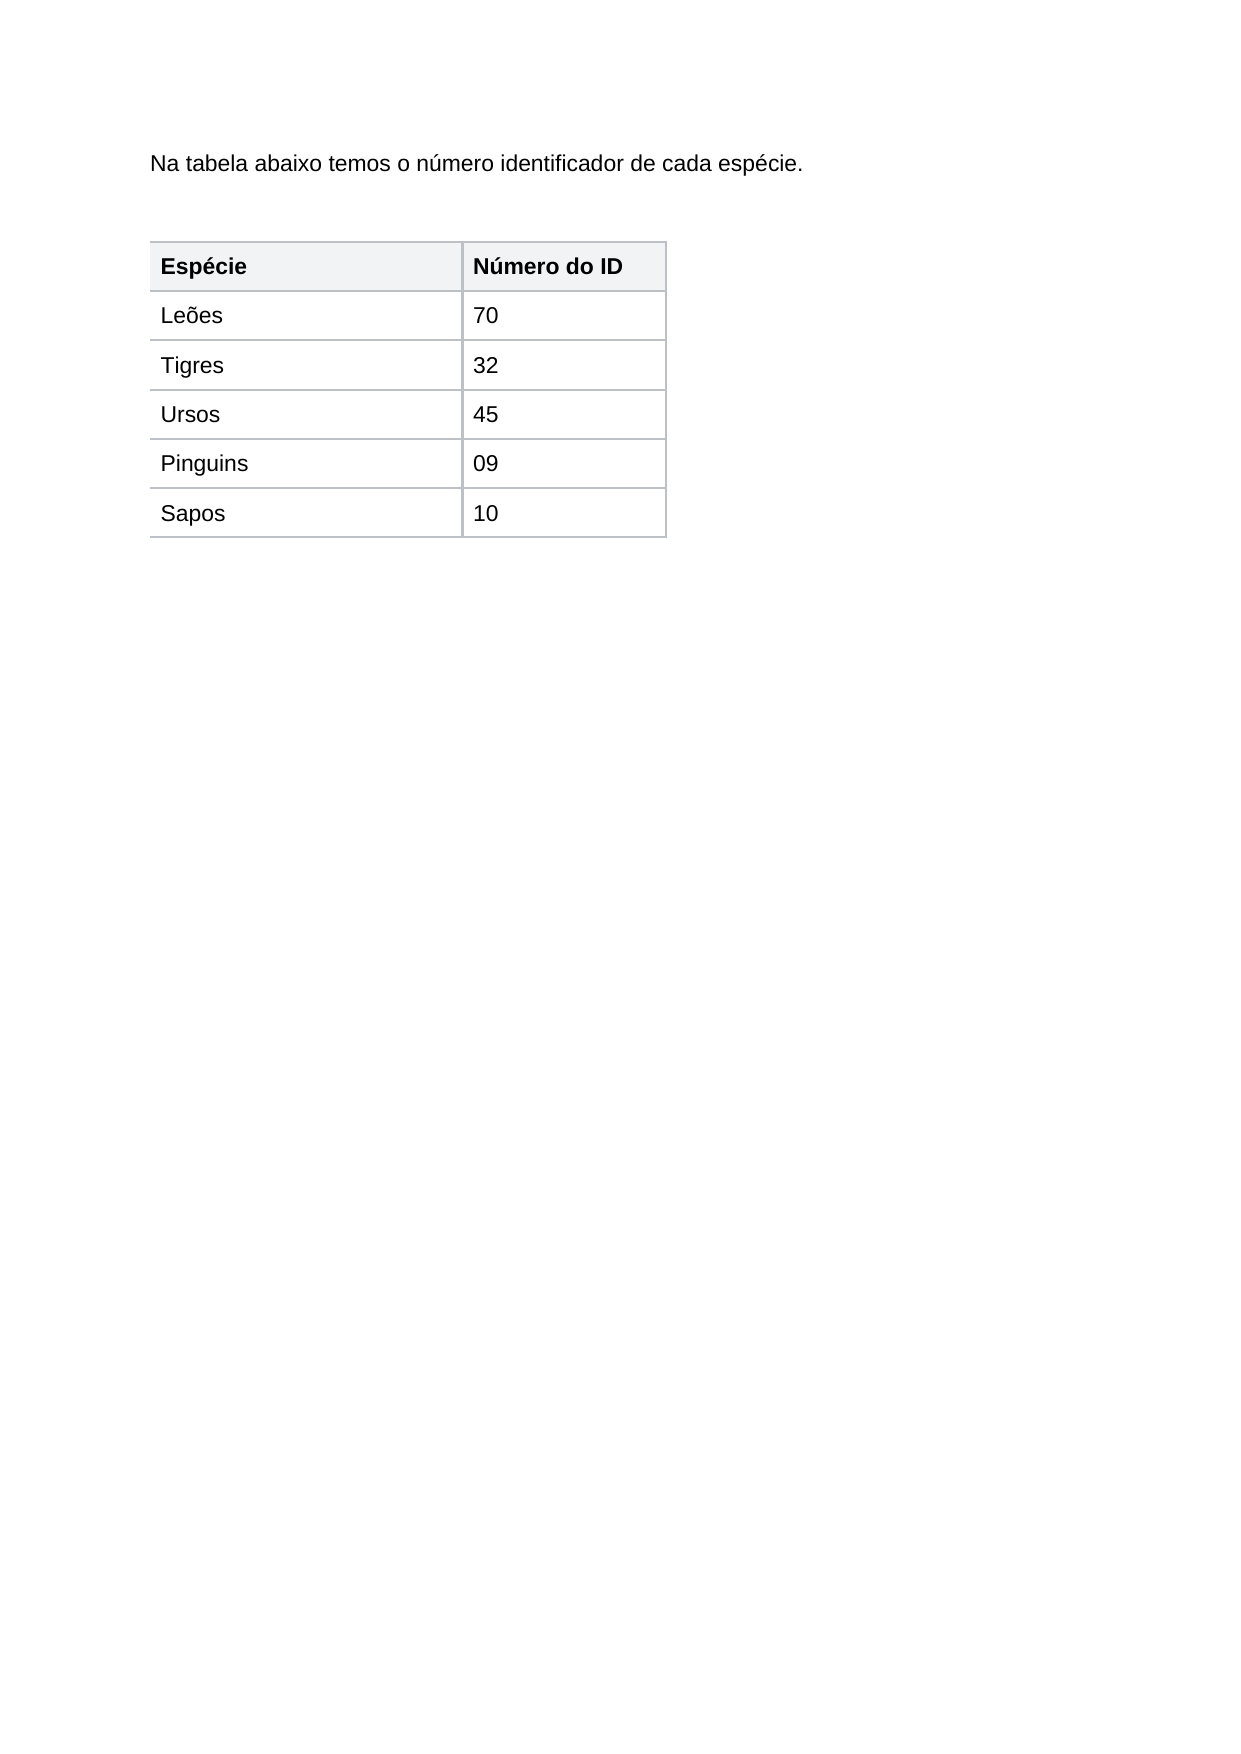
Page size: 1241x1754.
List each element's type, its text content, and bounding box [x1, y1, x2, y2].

table_cell 10 [464, 489, 665, 536]
table_cell Ursos [150, 391, 461, 438]
text Na tabela abaixo temos o número identificador de cada espécie. [150, 150, 1090, 176]
table_cell 45 [464, 391, 665, 438]
table_cell Leões [150, 292, 461, 339]
table_cell 09 [464, 440, 665, 487]
table_header Número do ID [464, 243, 665, 290]
table_cell 70 [464, 292, 665, 339]
table_cell Tigres [150, 341, 461, 388]
table_cell Sapos [150, 489, 461, 536]
table_header Espécie [150, 243, 461, 290]
table_cell Pinguins [150, 440, 461, 487]
table_cell 32 [464, 341, 665, 388]
